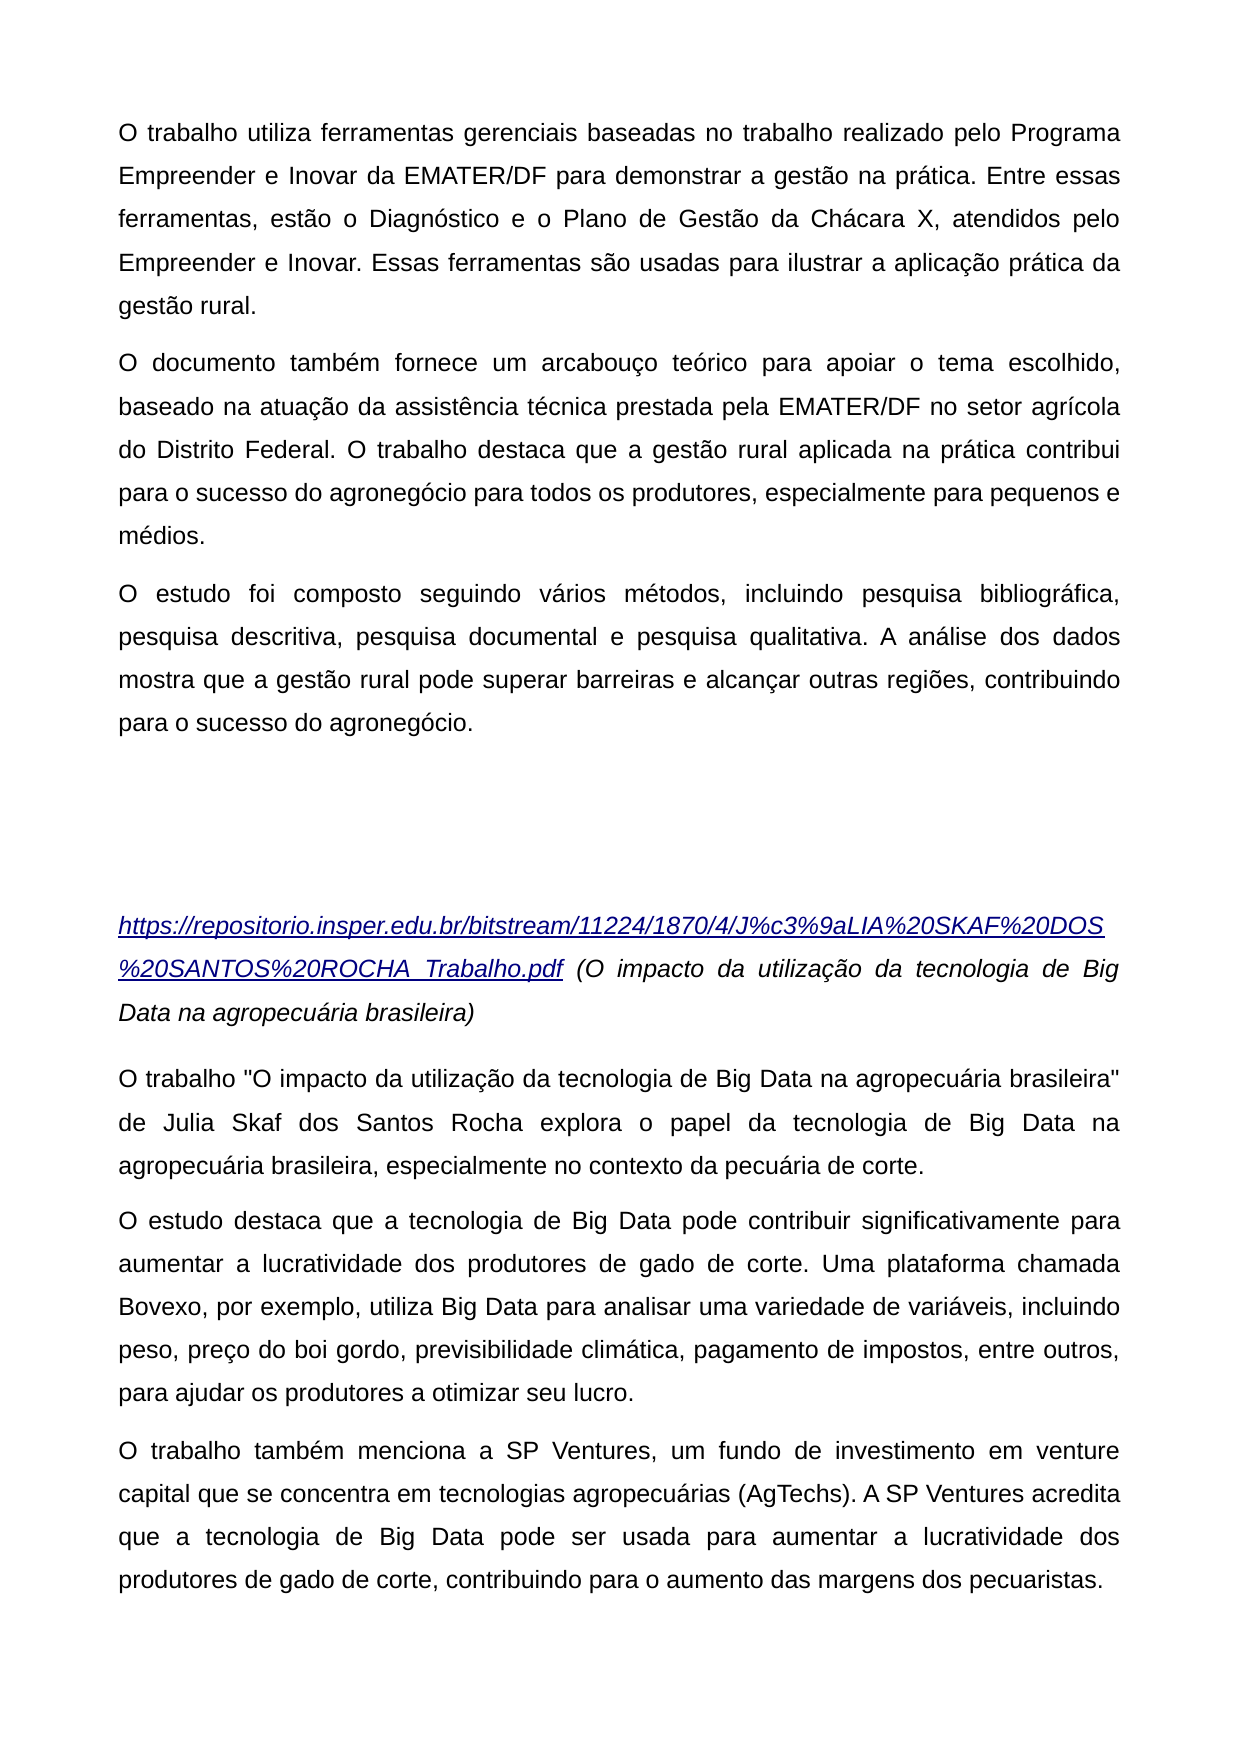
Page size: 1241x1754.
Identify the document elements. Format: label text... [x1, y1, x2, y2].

text https://repositorio.insper.edu.br/bitstream/11224/1870/4/J%c3%9aLIA%20SKAF%20DOS%20SANTOS%20ROCHA_Trabalho.pdf (O impacto da utilização da tecnologia de Big Data na agropecuária brasileira) [118, 911, 1122, 1026]
text O trabalho "O impacto da utilização da tecnologia de Big Data na agropecuária brasileira" de Julia Skaf dos Santos Rocha explora o papel da tecnologia de Big Data na agropecuária brasileira, especialmente no contexto da pecuária de corte. [118, 1064, 1122, 1179]
text O estudo foi composto seguindo vários métodos, incluindo pesquisa bibliográfica, pesquisa descritiva, pesquisa documental e pesquisa qualitativa. A análise dos dados mostra que a gestão rural pode superar barreiras e alcançar outras regiões, contribuindo para o sucesso do agronegócio. [118, 578, 1122, 737]
text O estudo destaca que a tecnologia de Big Data pode contribuir significativamente para aumentar a lucratividade dos produtores de gado de corte. Uma plataforma chamada Bovexo, por exemplo, utiliza Big Data para analisar uma variedade de variáveis, incluindo peso, preço do boi gordo, previsibilidade climática, pagamento de impostos, entre outros, para ajudar os produtores a otimizar seu lucro. [118, 1206, 1122, 1407]
text O trabalho utiliza ferramentas gerenciais baseadas no trabalho realizado pelo Programa Empreender e Inovar da EMATER/DF para demonstrar a gestão na prática. Entre essas ferramentas, estão o Diagnóstico e o Plano de Gestão da Chácara X, atendidos pelo Empreender e Inovar. Essas ferramentas são usadas para ilustrar a aplicação prática da gestão rural. [118, 118, 1122, 319]
text O trabalho também menciona a SP Ventures, um fundo de investimento em venture capital que se concentra em tecnologias agropecuárias (AgTechs). A SP Ventures acredita que a tecnologia de Big Data pode ser usada para aumentar a lucratividade dos produtores de gado de corte, contribuindo para o aumento das margens dos pecuaristas. [118, 1436, 1122, 1594]
text O documento também fornece um arcabouço teórico para apoiar o tema escolhido, baseado na atuação da assistência técnica prestada pela EMATER/DF no setor agrícola do Distrito Federal. O trabalho destaca que a gestão rural aplicada na prática contribui para o sucesso do agronegócio para todos os produtores, especialmente para pequenos e médios. [118, 348, 1122, 549]
